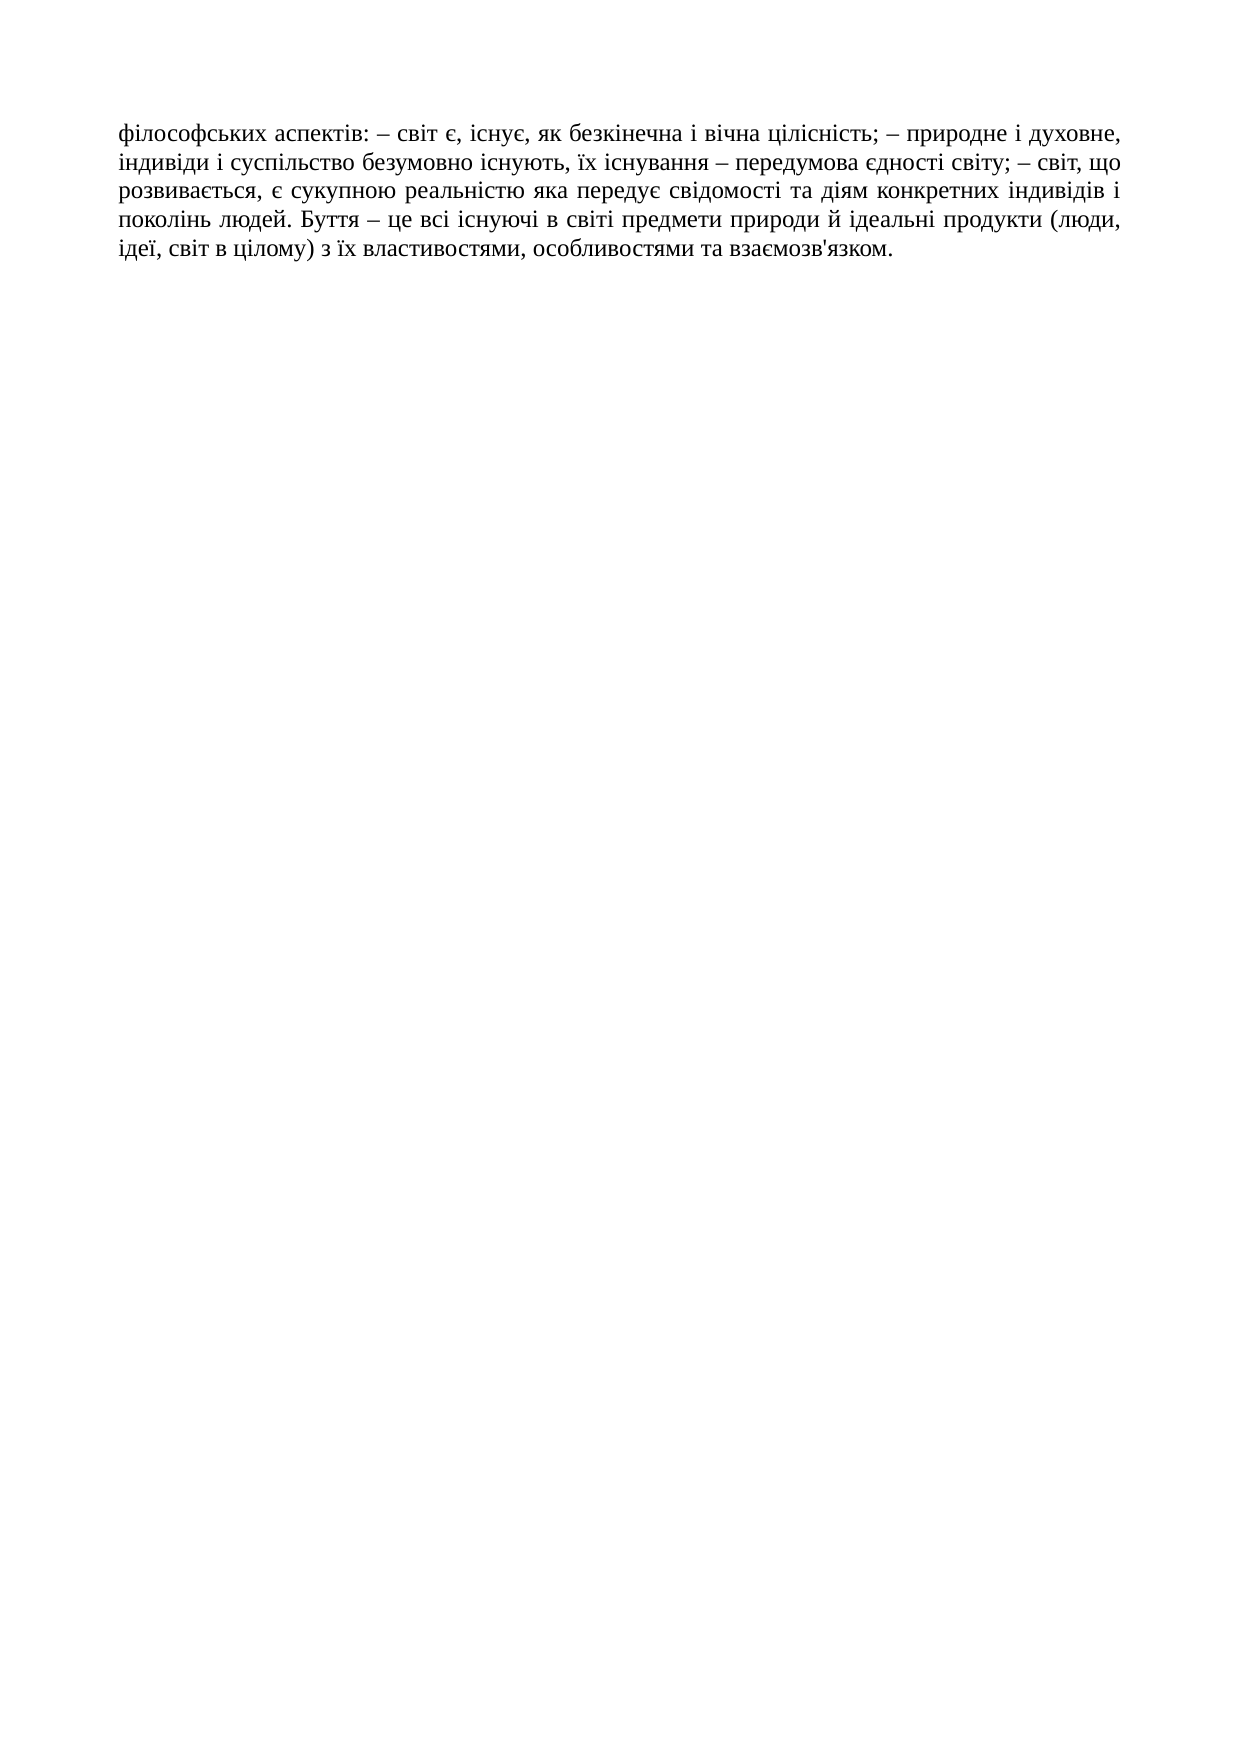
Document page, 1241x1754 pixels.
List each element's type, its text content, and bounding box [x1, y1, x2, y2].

text філософських аспектів: – світ є, існує, як безкінечна і вічна цілісність; – природне і духовне, індивіди і суспільство безумовно існують, їх існування – передумова єдності світу; – світ, що розвивається, є сукупною реальністю яка передує свідомості та діям конкретних індивідів і поколінь людей. Буття – це всі існуючі в світі предмети природи й ідеальні продукти (люди, ідеї, світ в цілому) з їх властивостями, особливостями та взаємозв'язком. [118, 118, 1122, 262]
